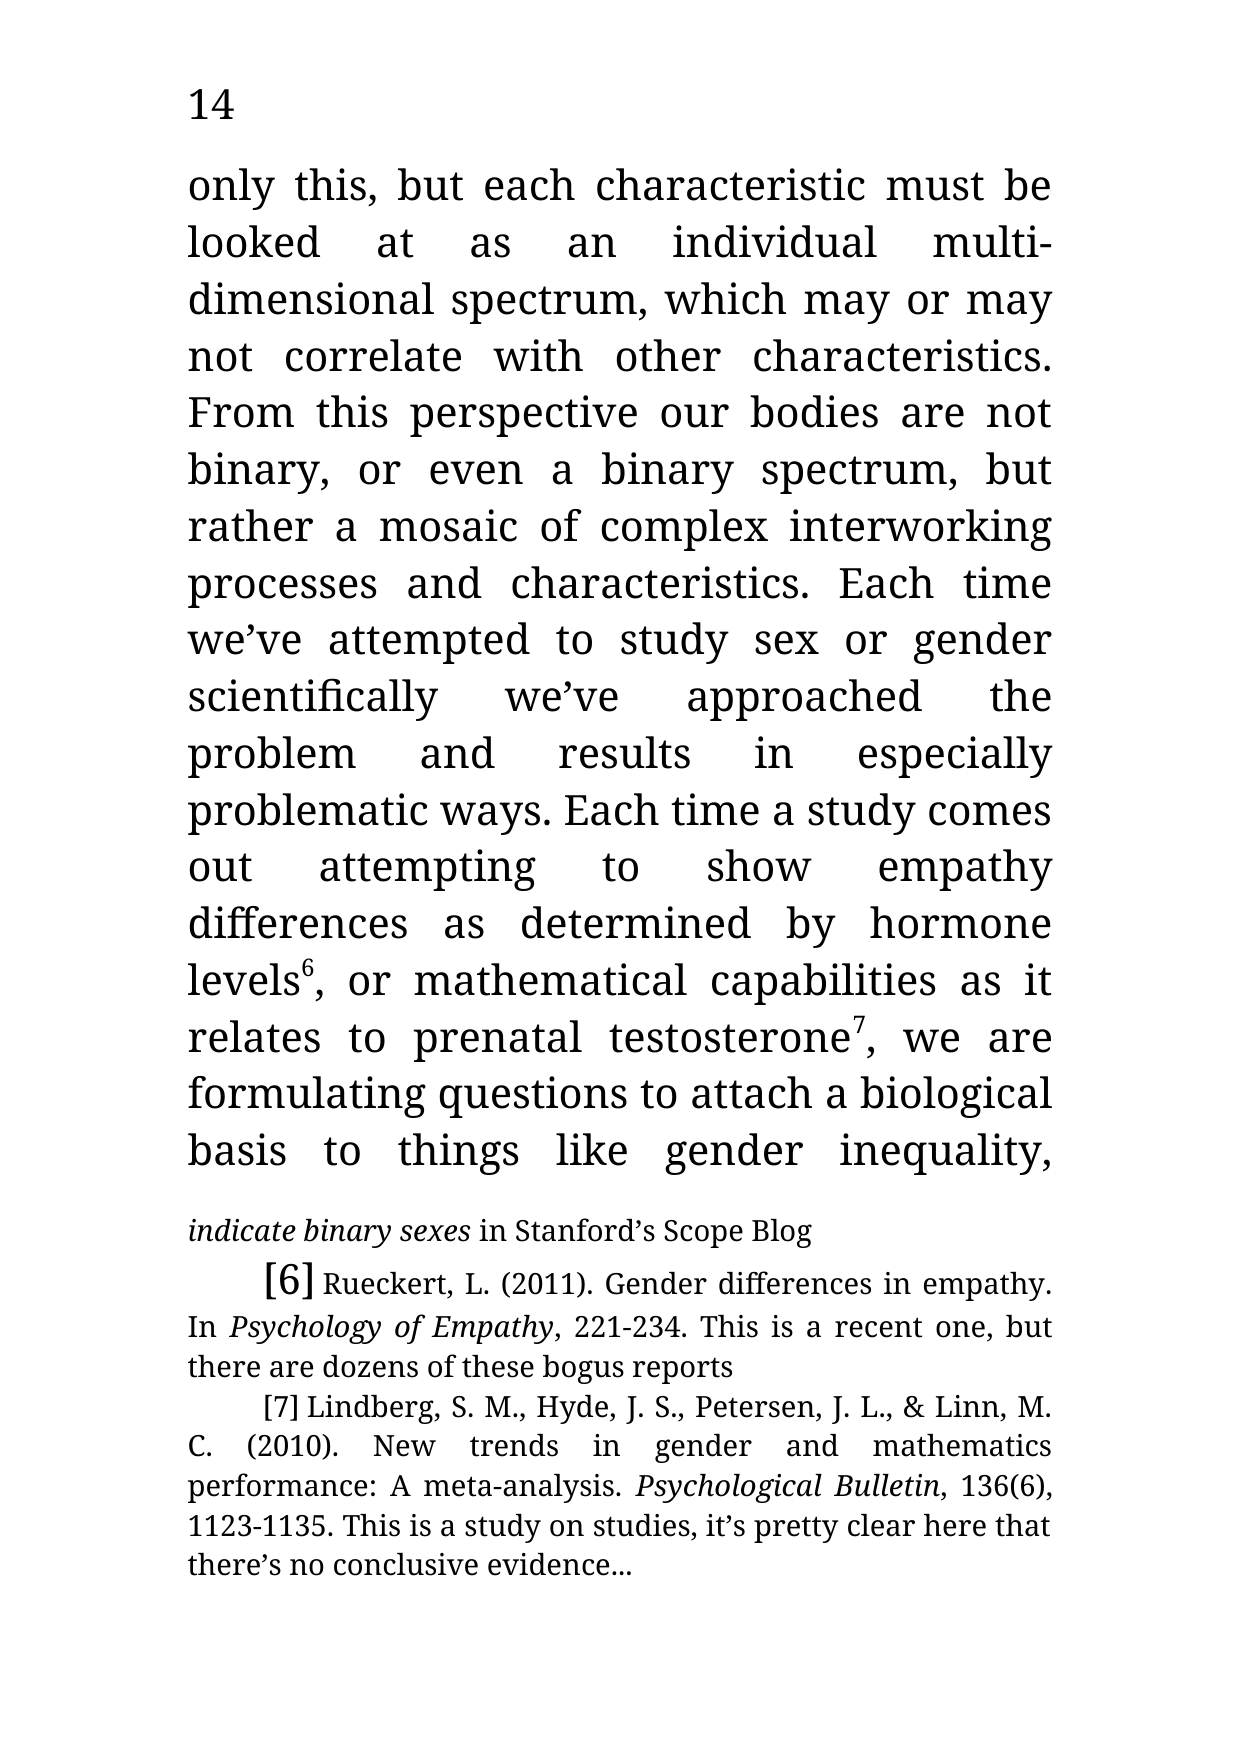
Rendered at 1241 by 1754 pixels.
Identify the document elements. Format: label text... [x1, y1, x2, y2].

text indicate binary sexes in Stanford’s Scope Blog [187, 1210, 1053, 1250]
text Lindberg, S. M., Hyde, J. S., Petersen, J. L., & Linn, M. C. (2010). New trends in gender and mathematics performance: A meta-analysis. Psychological Bulletin, 136(6), 1123-1135. This is a study on studies, it’s pretty clear here that there’s no conclusive evidence... [187, 1386, 1053, 1584]
text Finally, when considering sex and gender, we almost instinctively drawn to some form of binary language structure, however, as has been outlined above, these words come from the way we organize society, and that science and culture is far more complex than some binary. In her sensational 1993 article “The Five Sexes: Why Male and Female Are Not Enough” Anne Fausto-Sterling suggested that when looking purely at the more commonly talked about sexual characteristics (sexual organs and chromosomes), there is actually evidence to support five possible categories for discretizing sex. New science says our sexes are far more complex than just XX and XY as Fausto-Sterling suggested. Hormones, chromosomes, and the known other 25 sexually characterizing genes are just the first step in understanding just how complex we are as people, but also that our sexes are much more likely to be processes rather than assignations. Not only this, but each characteristic must be looked at as an individual multi-dimensional spectrum, which may or may not correlate with other characteristics. From this perspective our bodies are not binary, or even a binary spectrum, but rather a mosaic of complex interworking processes and characteristics. Each time we’ve attempted to study sex or gender scientifically we’ve approached the problem and results in especially problematic ways. Each time a study comes out attempting to show empathy differences as determined by hormone levels, or mathematical capabilities as it relates to prenatal testosterone, we are formulating questions to attach a biological basis to things like gender inequality, attempting to detach ourselves and society from the patriarchy. It’s still incredibly common to see gendered brain difference journals and articles cropping up in liberal publications. Apparently we haven’t learned that trying to find a biological basis to racial or gender inequality is characteristically Nazi and actually end up being used to justify violence. Not shockingly these “scientific” studies have extremely ungrounded methods and across the board show contradictory messages. This is not to say sex doesn’t exist, prenatal testosterone is real and has an effect on our bodies. There are concrete differences in our bodies, but when we study how these manifest in our world we need to be looking at concrete and scientific parameters rather than empathy indexes or what kind of baby monkeys like “boyish” or “girlish” toys (whatever that means). [187, 156, 1053, 1178]
text Rueckert, L. (2011). Gender differences in empathy. In Psychology of Empathy, 221-234. This is a recent one, but there are dozens of these bogus reports [187, 1250, 1053, 1386]
